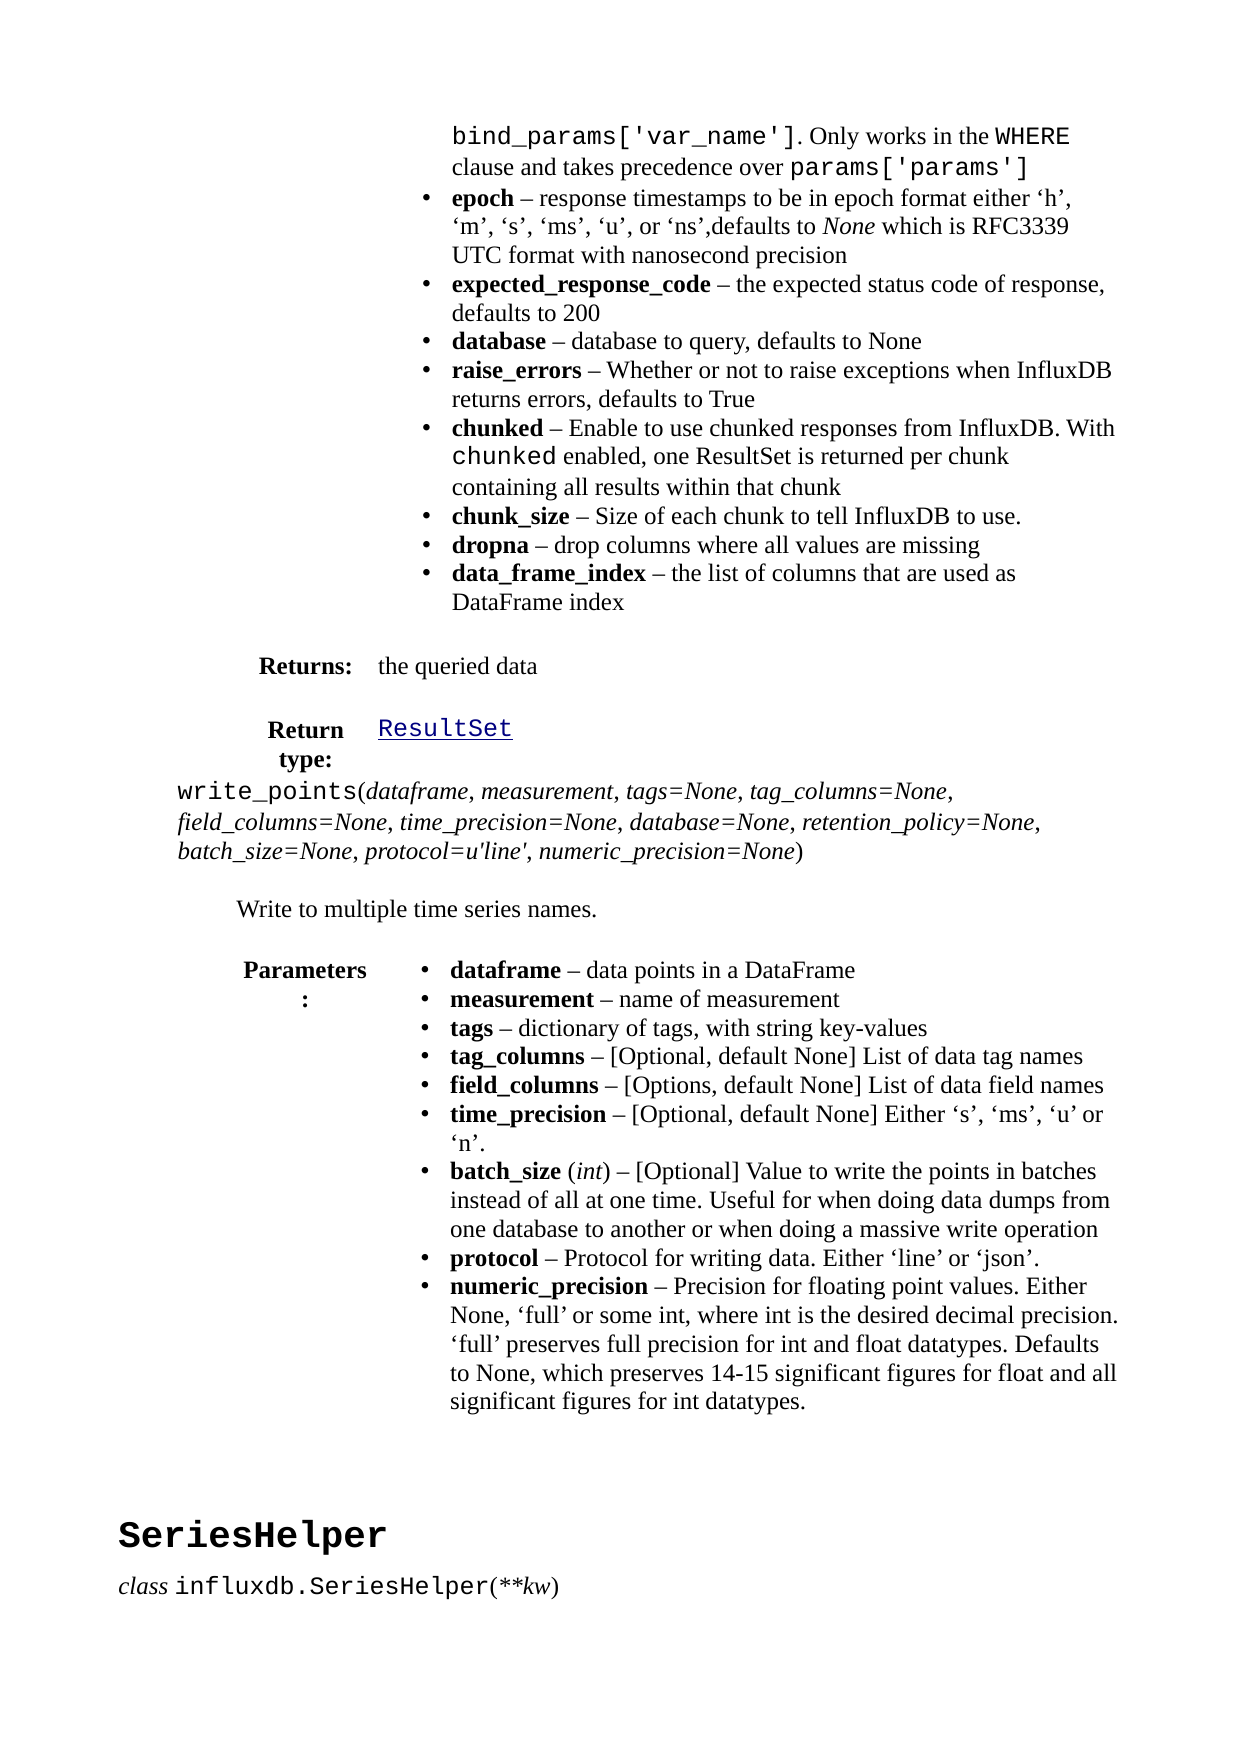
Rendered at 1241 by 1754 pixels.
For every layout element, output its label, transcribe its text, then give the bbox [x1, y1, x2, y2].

table_header dataframe – data points in a DataFrame measurement – name of measurement tags – dictionary of tags, with string key-values tag_columns – [Optional, default None] List of data tag names field_columns – [Options, default None] List of data field names time_precision – [Optional, default None] Either ‘s’, ‘ms’, ‘u’ or ‘n’. batch_size (int) – [Optional] Value to write the points in batches instead of all at one time. Useful for when doing data dumps from one database to another or when doing a massive write operation protocol – Protocol for writing data. Either ‘line’ or ‘json’. numeric_precision – Precision for floating point values. Either None, ‘full’ or some int, where int is the desired decimal precision. ‘full’ preserves full precision for int and float datatypes. Defaults to None, which preserves 14-15 significant figures for float and all significant figures for int datatypes. [374, 952, 1122, 1447]
subtitle class influxdb.SeriesHelper(**kw) [118, 1571, 1122, 1602]
table_cell the queried data [375, 649, 1122, 712]
table_header query – the actual query string params – additional parameters for the request, defaults to {} bind_params – bind parameters for the query: any variable in the query written as '$var_name' will be replaced with bind_params['var_name']. Only works in the WHERE clause and takes precedence over params['params'] epoch – response timestamps to be in epoch format either ‘h’, ‘m’, ‘s’, ‘ms’, ‘u’, or ‘ns’,defaults to None which is RFC3339 UTC format with nanosecond precision expected_response_code – the expected status code of response, defaults to 200 database – database to query, defaults to None raise_errors – Whether or not to raise exceptions when InfluxDB returns errors, defaults to True chunked – Enable to use chunked responses from InfluxDB. With chunked enabled, one ResultSet is returned per chunk containing all results within that chunk chunk_size – Size of each chunk to tell InfluxDB to use. dropna – drop columns where all values are missing data_frame_index – the list of columns that are used as DataFrame index [375, 118, 1122, 648]
list Write to multiple time series names. [236, 894, 1122, 923]
subtitle SeriesHelper [118, 1516, 1122, 1558]
table_header Parameters: [236, 952, 373, 1447]
table_cell ResultSet [375, 713, 1122, 776]
table_cell Returns: [236, 649, 375, 712]
table_cell Return type: [236, 713, 375, 776]
subtitle write_points(dataframe, measurement, tags=None, tag_columns=None, field_columns=None, time_precision=None, database=None, retention_policy=None, batch_size=None, protocol=u'line', numeric_precision=None) [177, 776, 1122, 864]
table_header [236, 118, 375, 648]
